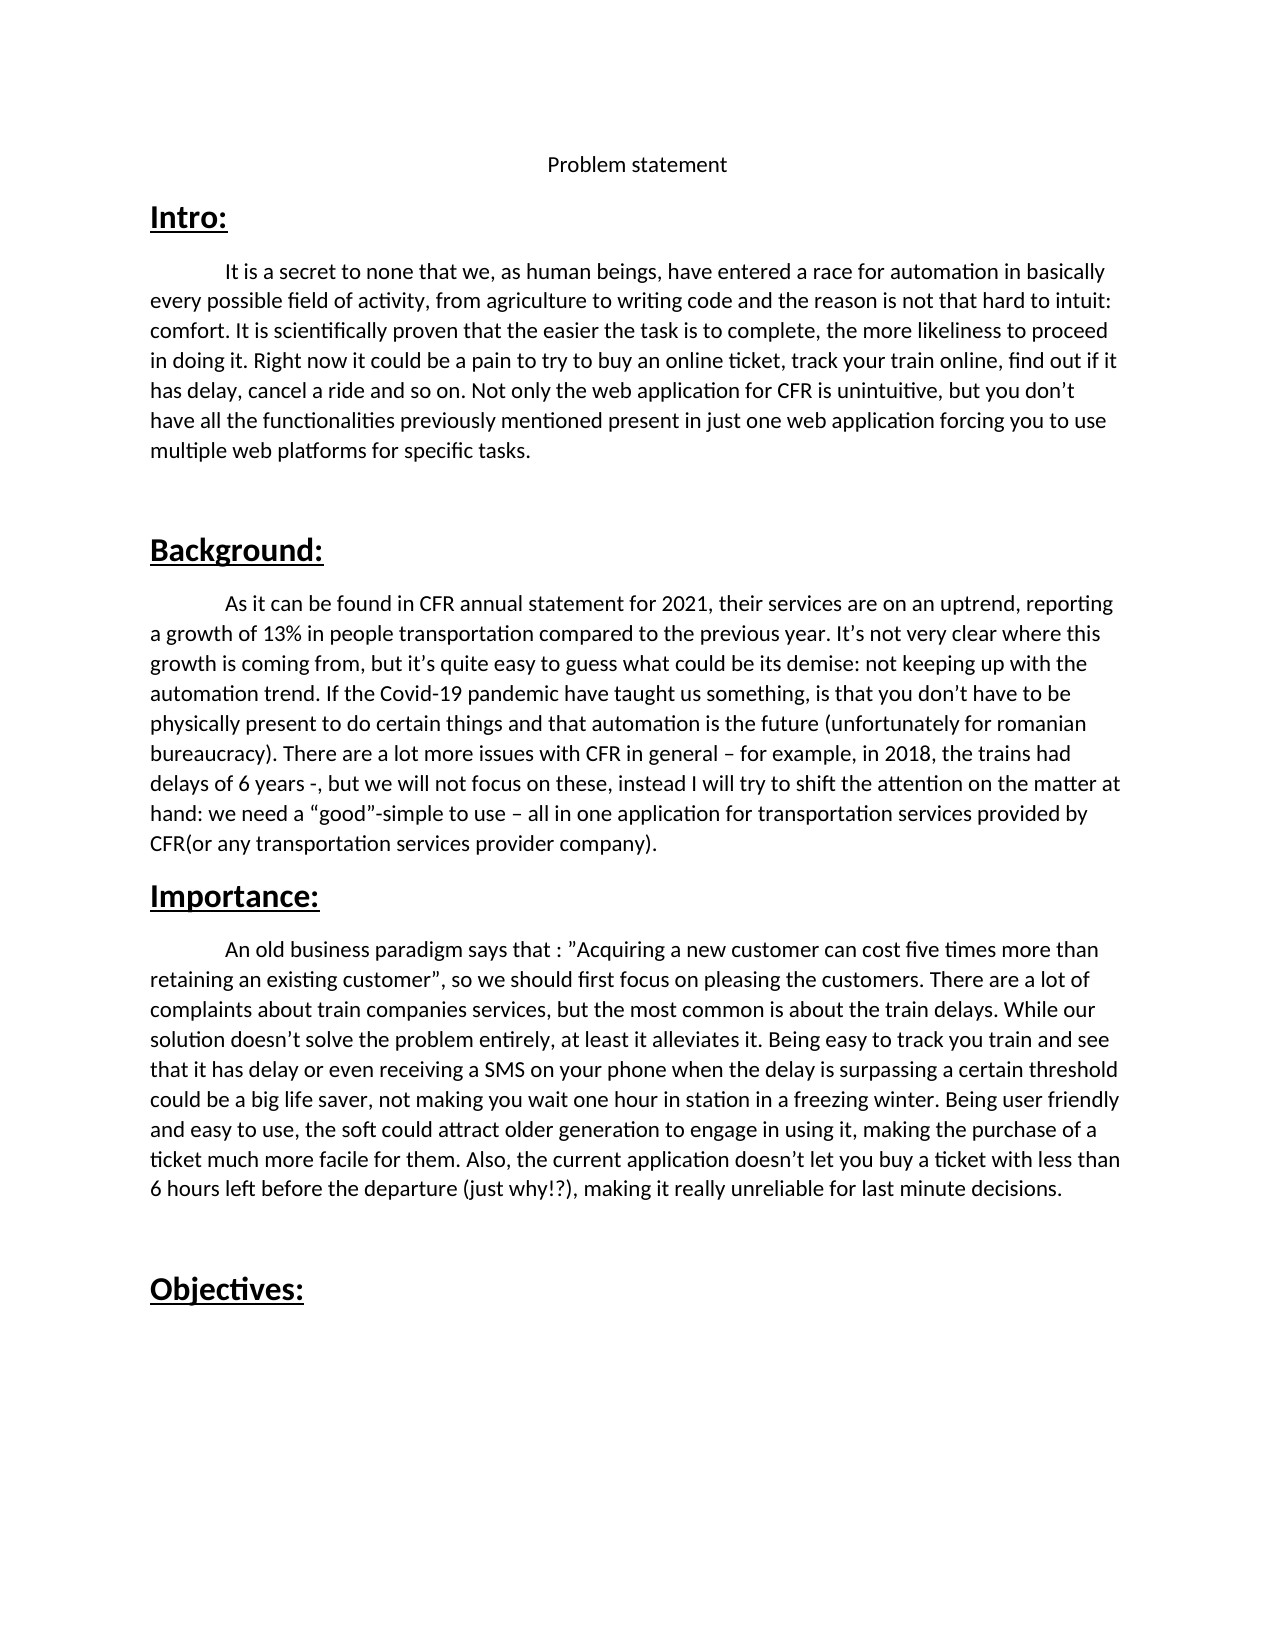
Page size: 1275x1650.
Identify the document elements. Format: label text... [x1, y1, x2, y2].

text Importance: [150, 875, 1125, 916]
text Intro: [150, 197, 1125, 237]
text Background: [150, 529, 1125, 570]
text Problem statement [150, 150, 1125, 178]
text As it can be found in CFR annual statement for 2021, their services are on an uptrend, reporting a growth of 13% in people transportation compared to the previous year. It’s not very clear where this growth is coming from, but it’s quite easy to guess what could be its demise: not keeping up with the automation trend. If the Covid-19 pandemic have taught us something, is that you don’t have to be physically present to do certain things and that automation is the future (unfortunately for romanian bureaucracy). There are a lot more issues with CFR in general – for example, in 2018, the trains had delays of 6 years -, but we will not focus on these, instead I will try to shift the attention on the matter at hand: we need a “good”-simple to use – all in one application for transportation services provided by CFR(or any transportation services provider company). [150, 589, 1125, 857]
text Objectives: [150, 1268, 1125, 1308]
text It is a secret to none that we, as human beings, have entered a race for automation in basically every possible field of activity, from agriculture to writing code and the reason is not that hard to intuit: comfort. It is scientifically proven that the easier the task is to complete, the more likeliness to proceed in doing it. Right now it could be a pain to try to buy an online ticket, track your train online, find out if it has delay, cancel a ride and so on. Not only the web application for CFR is unintuitive, but you don’t have all the functionalities previously mentioned present in just one web application forcing you to use multiple web platforms for specific tasks. [150, 257, 1125, 464]
text An old business paradigm says that : ”Acquiring a new customer can cost five times more than retaining an existing customer”, so we should first focus on pleasing the customers. There are a lot of complaints about train companies services, but the most common is about the train delays. While our solution doesn’t solve the problem entirely, at least it alleviates it. Being easy to track you train and see that it has delay or even receiving a SMS on your phone when the delay is surpassing a certain threshold could be a big life saver, not making you wait one hour in station in a freezing winter. Being user friendly and easy to use, the soft could attract older generation to engage in using it, making the purchase of a ticket much more facile for them. Also, the current application doesn’t let you buy a ticket with less than 6 hours left before the departure (just why!?), making it really unreliable for last minute decisions. [150, 935, 1125, 1203]
